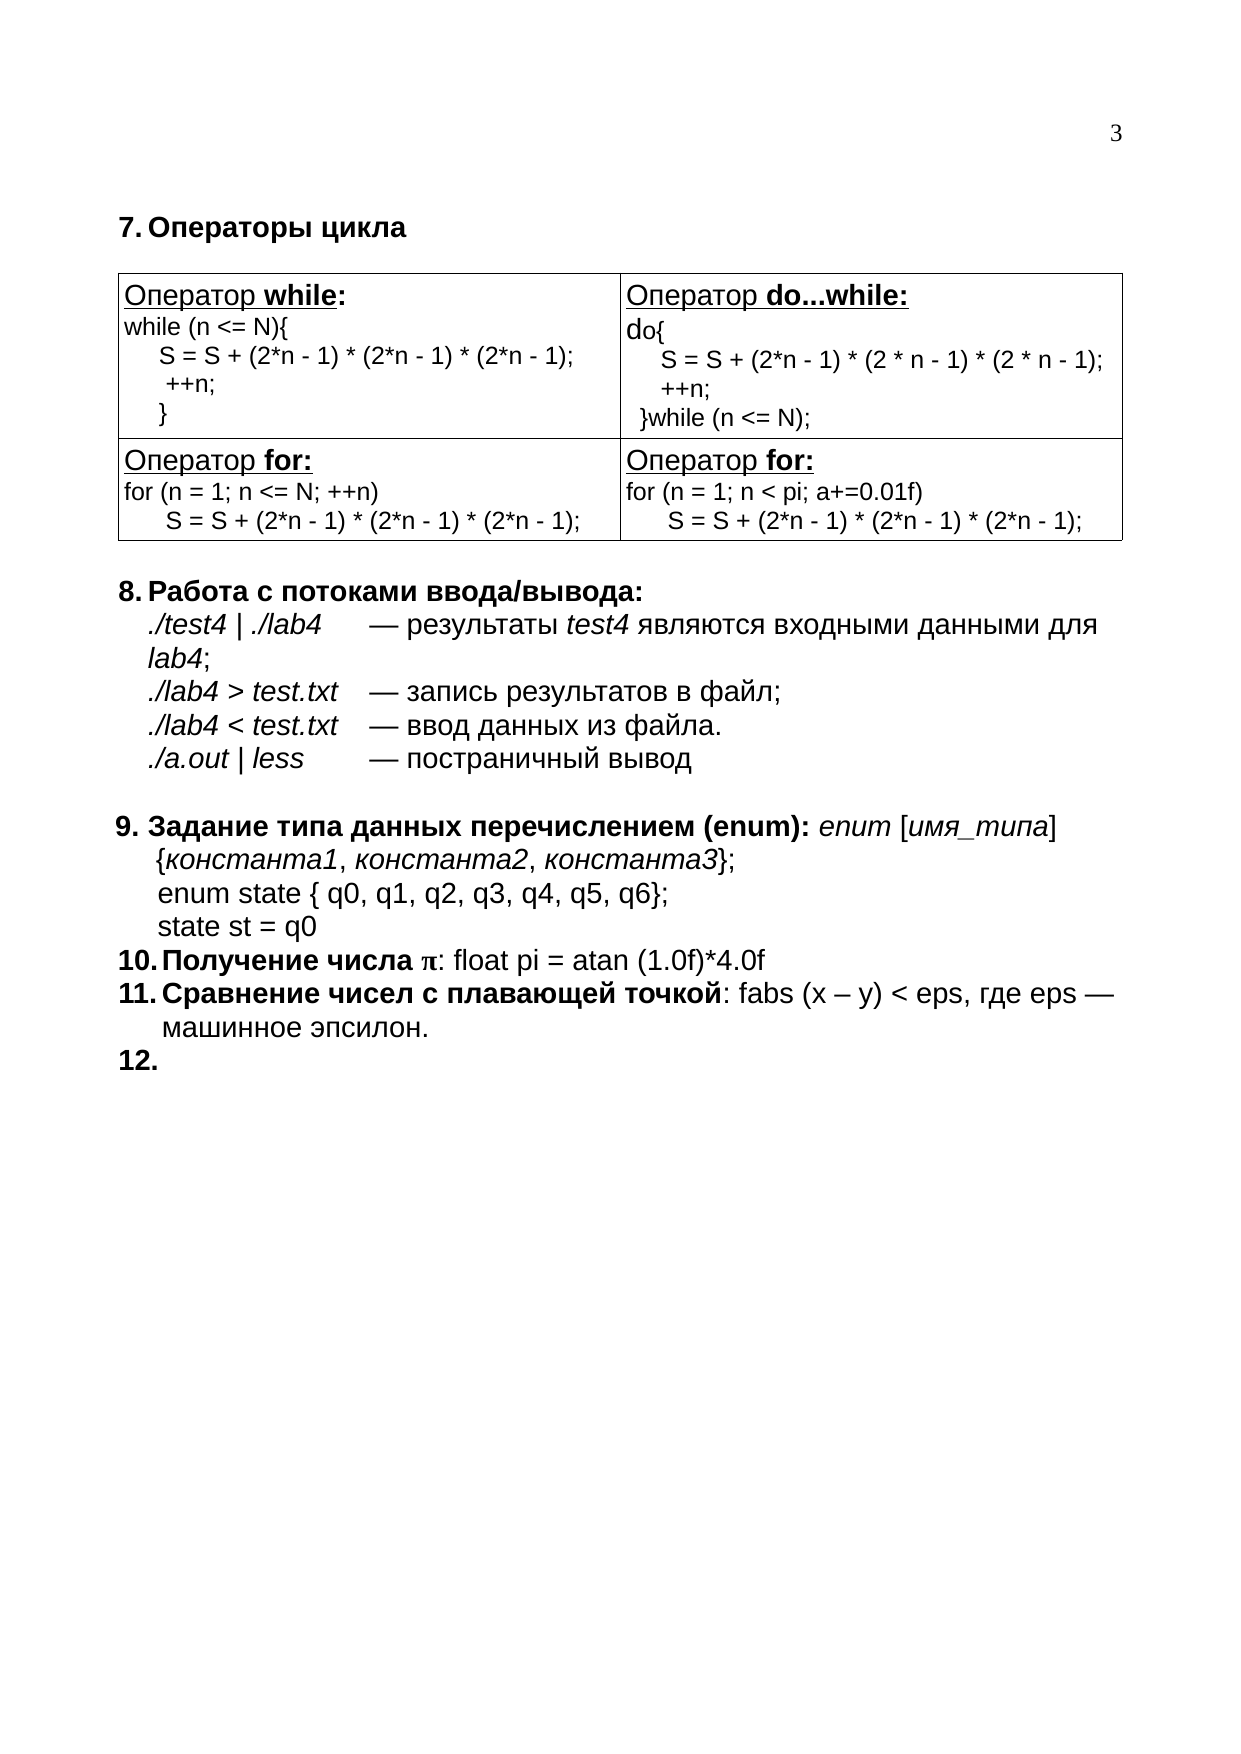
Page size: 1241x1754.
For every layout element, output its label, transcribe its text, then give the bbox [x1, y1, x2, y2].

table_header Оператор while: while (n <= N){ S = S + (2*n - 1) * (2*n - 1) * (2*n - 1); ++n; } [119, 274, 620, 437]
table_cell Оператор for: for (n = 1; n < pi; a+=0.01f) S = S + (2*n - 1) * (2*n - 1) * (2*n - 1); [621, 439, 1122, 540]
list Задание типа данных перечислением (enum): enum [имя_типа] {константа1, константа2, константа3}; [115, 808, 1122, 876]
list Операторы цикла [118, 210, 1122, 243]
table_header Оператор do...while: do{ S = S + (2*n - 1) * (2 * n - 1) * (2 * n - 1); ++n; }while (n <= N); [621, 274, 1122, 437]
list Получение числа π: float pi = atan (1.0f)*4.0f [118, 943, 1122, 976]
text enum state { q0, q1, q2, q3, q4, q5, q6}; [157, 876, 1122, 909]
list ./a.out | less — постраничный вывод [118, 741, 1122, 775]
text state st = q0 [157, 909, 1122, 943]
list ./lab4 < test.txt — ввод данных из файла. [118, 708, 1122, 741]
list ./lab4 > test.txt — запись результатов в файл; [118, 674, 1122, 708]
list ./test4 | ./lab4 — результаты test4 являются входными данными для lab4; [118, 607, 1122, 674]
list Сравнение чисел с плавающей точкой: fabs (x – y) < eps, где eps — машинное эпсилон. [118, 976, 1122, 1043]
list Работа с потоками ввода/вывода: [118, 574, 1122, 607]
table_cell Оператор for: for (n = 1; n <= N; ++n) S = S + (2*n - 1) * (2*n - 1) * (2*n - 1); [119, 439, 620, 540]
